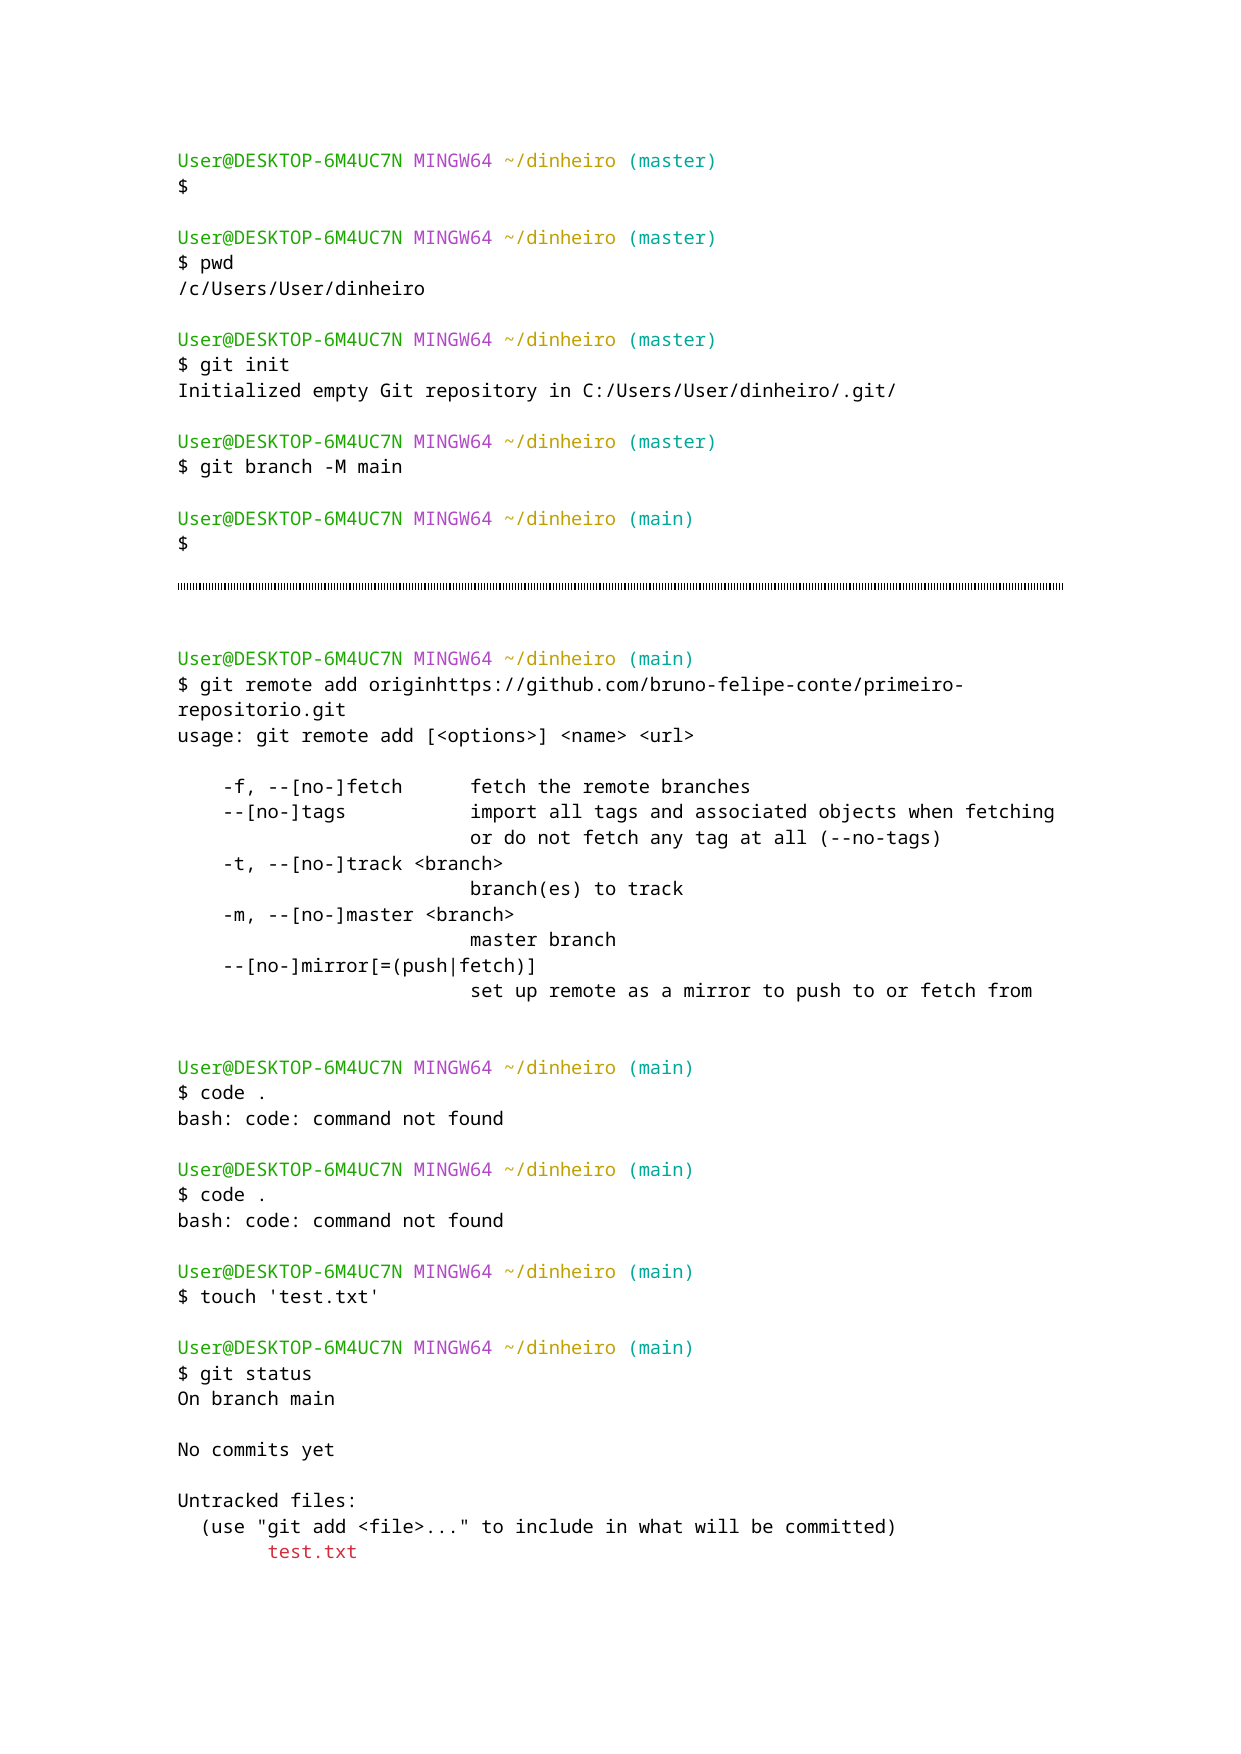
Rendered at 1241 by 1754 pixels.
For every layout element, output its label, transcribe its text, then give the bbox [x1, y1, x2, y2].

text $ git status [177, 1360, 1063, 1386]
text User@DESKTOP-6M4UC7N MINGW64 ~/dinheiro (main) [177, 505, 1063, 530]
text $ git branch -M main [177, 454, 1063, 479]
text $ [177, 173, 1063, 199]
text User@DESKTOP-6M4UC7N MINGW64 ~/dinheiro (main) [177, 1156, 1063, 1182]
text User@DESKTOP-6M4UC7N MINGW64 ~/dinheiro (master) [177, 428, 1063, 454]
text -f, --[no-]fetch fetch the remote branches [177, 773, 1063, 799]
text $ code . [177, 1182, 1063, 1207]
text $ touch 'test.txt' [177, 1284, 1063, 1309]
text /c/Users/User/dinheiro [177, 275, 1063, 301]
text No commits yet [177, 1437, 1063, 1462]
text Untracked files: [177, 1488, 1063, 1513]
text set up remote as a mirror to push to or fetch from [177, 977, 1063, 1003]
text User@DESKTOP-6M4UC7N MINGW64 ~/dinheiro (master) [177, 224, 1063, 250]
text Initialized empty Git repository in C:/Users/User/dinheiro/.git/ [177, 377, 1063, 403]
text $ git remote add originhttps://github.com/bruno-felipe-conte/primeiro-repositorio.git [177, 671, 1063, 722]
text $ [177, 530, 1063, 556]
text usage: git remote add [<options>] <name> <url> [177, 722, 1063, 748]
text -m, --[no-]master <branch> [177, 901, 1063, 926]
text test.txt [177, 1539, 1063, 1564]
text -t, --[no-]track <branch> [177, 850, 1063, 875]
text --[no-]mirror[=(push|fetch)] [177, 952, 1063, 977]
text bash: code: command not found [177, 1105, 1063, 1131]
text $ pwd [177, 250, 1063, 275]
text User@DESKTOP-6M4UC7N MINGW64 ~/dinheiro (master) [177, 148, 1063, 173]
text (use "git add <file>..." to include in what will be committed) [177, 1513, 1063, 1539]
text or do not fetch any tag at all (--no-tags) [177, 824, 1063, 850]
text $ git init [177, 352, 1063, 377]
text bash: code: command not found [177, 1207, 1063, 1233]
text On branch main [177, 1386, 1063, 1411]
text $ code . [177, 1079, 1063, 1105]
text master branch [177, 926, 1063, 952]
text User@DESKTOP-6M4UC7N MINGW64 ~/dinheiro (main) [177, 1258, 1063, 1284]
text branch(es) to track [177, 875, 1063, 901]
text User@DESKTOP-6M4UC7N MINGW64 ~/dinheiro (master) [177, 326, 1063, 352]
text User@DESKTOP-6M4UC7N MINGW64 ~/dinheiro (main) [177, 1335, 1063, 1360]
text User@DESKTOP-6M4UC7N MINGW64 ~/dinheiro (main) [177, 646, 1063, 671]
text User@DESKTOP-6M4UC7N MINGW64 ~/dinheiro (main) [177, 1054, 1063, 1079]
text --[no-]tags import all tags and associated objects when fetching [177, 799, 1063, 824]
